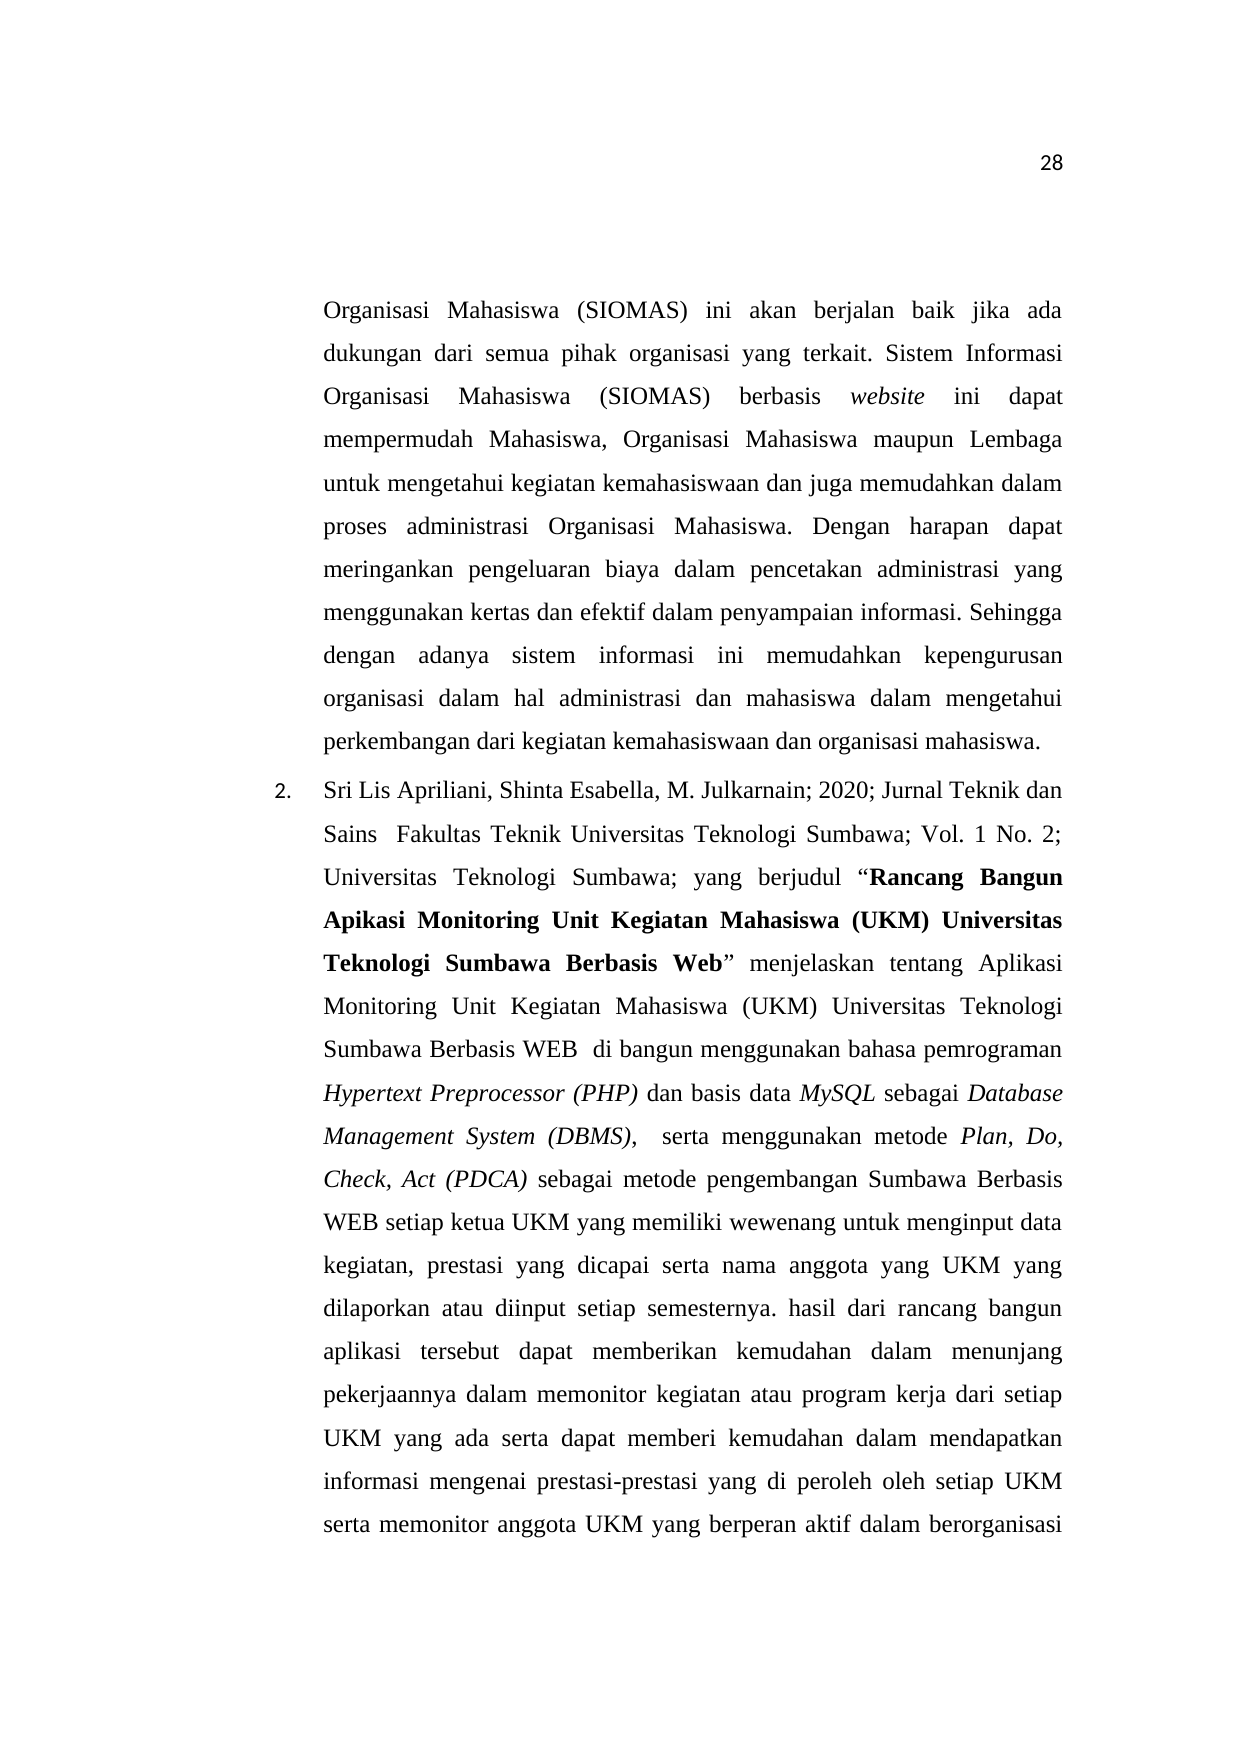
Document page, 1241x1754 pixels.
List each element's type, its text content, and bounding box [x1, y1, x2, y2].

list Organisasi Mahasiswa (SIOMAS) ini akan berjalan baik jika ada dukungan dari semua pihak organisasi yang terkait. Sistem Informasi Organisasi Mahasiswa (SIOMAS) berbasis website ini dapat mempermudah Mahasiswa, Organisasi Mahasiswa maupun Lembaga untuk mengetahui kegiatan kemahasiswaan dan juga memudahkan dalam proses administrasi Organisasi Mahasiswa. Dengan harapan dapat meringankan pengeluaran biaya dalam pencetakan administrasi yang menggunakan kertas dan efektif dalam penyampaian informasi. Sehingga dengan adanya sistem informasi ini memudahkan kepengurusan organisasi dalam hal administrasi dan mahasiswa dalam mengetahui perkembangan dari kegiatan kemahasiswaan dan organisasi mahasiswa. [274, 295, 1063, 755]
list Sri Lis Apriliani, Shinta Esabella, M. Julkarnain; 2020; Jurnal Teknik dan Sains Fakultas Teknik Universitas Teknologi Sumbawa; Vol. 1 No. 2; Universitas Teknologi Sumbawa; yang berjudul “Rancang Bangun Apikasi Monitoring Unit Kegiatan Mahasiswa (UKM) Universitas Teknologi Sumbawa Berbasis Web” menjelaskan tentang Aplikasi Monitoring Unit Kegiatan Mahasiswa (UKM) Universitas Teknologi Sumbawa Berbasis WEB di bangun menggunakan bahasa pemrograman Hypertext Preprocessor (PHP) dan basis data MySQL sebagai Database Management System (DBMS), serta menggunakan metode Plan, Do, Check, Act (PDCA) sebagai metode pengembangan Sumbawa Berbasis WEB setiap ketua UKM yang memiliki wewenang untuk menginput data kegiatan, prestasi yang dicapai serta nama anggota yang UKM yang dilaporkan atau diinput setiap semesternya. hasil dari rancang bangun aplikasi tersebut dapat memberikan kemudahan dalam menunjang pekerjaannya dalam memonitor kegiatan atau program kerja dari setiap UKM yang ada serta dapat memberi kemudahan dalam mendapatkan informasi mengenai prestasi-prestasi yang di peroleh oleh setiap UKM serta memonitor anggota UKM yang berperan aktif dalam berorganisasi [274, 775, 1063, 1538]
